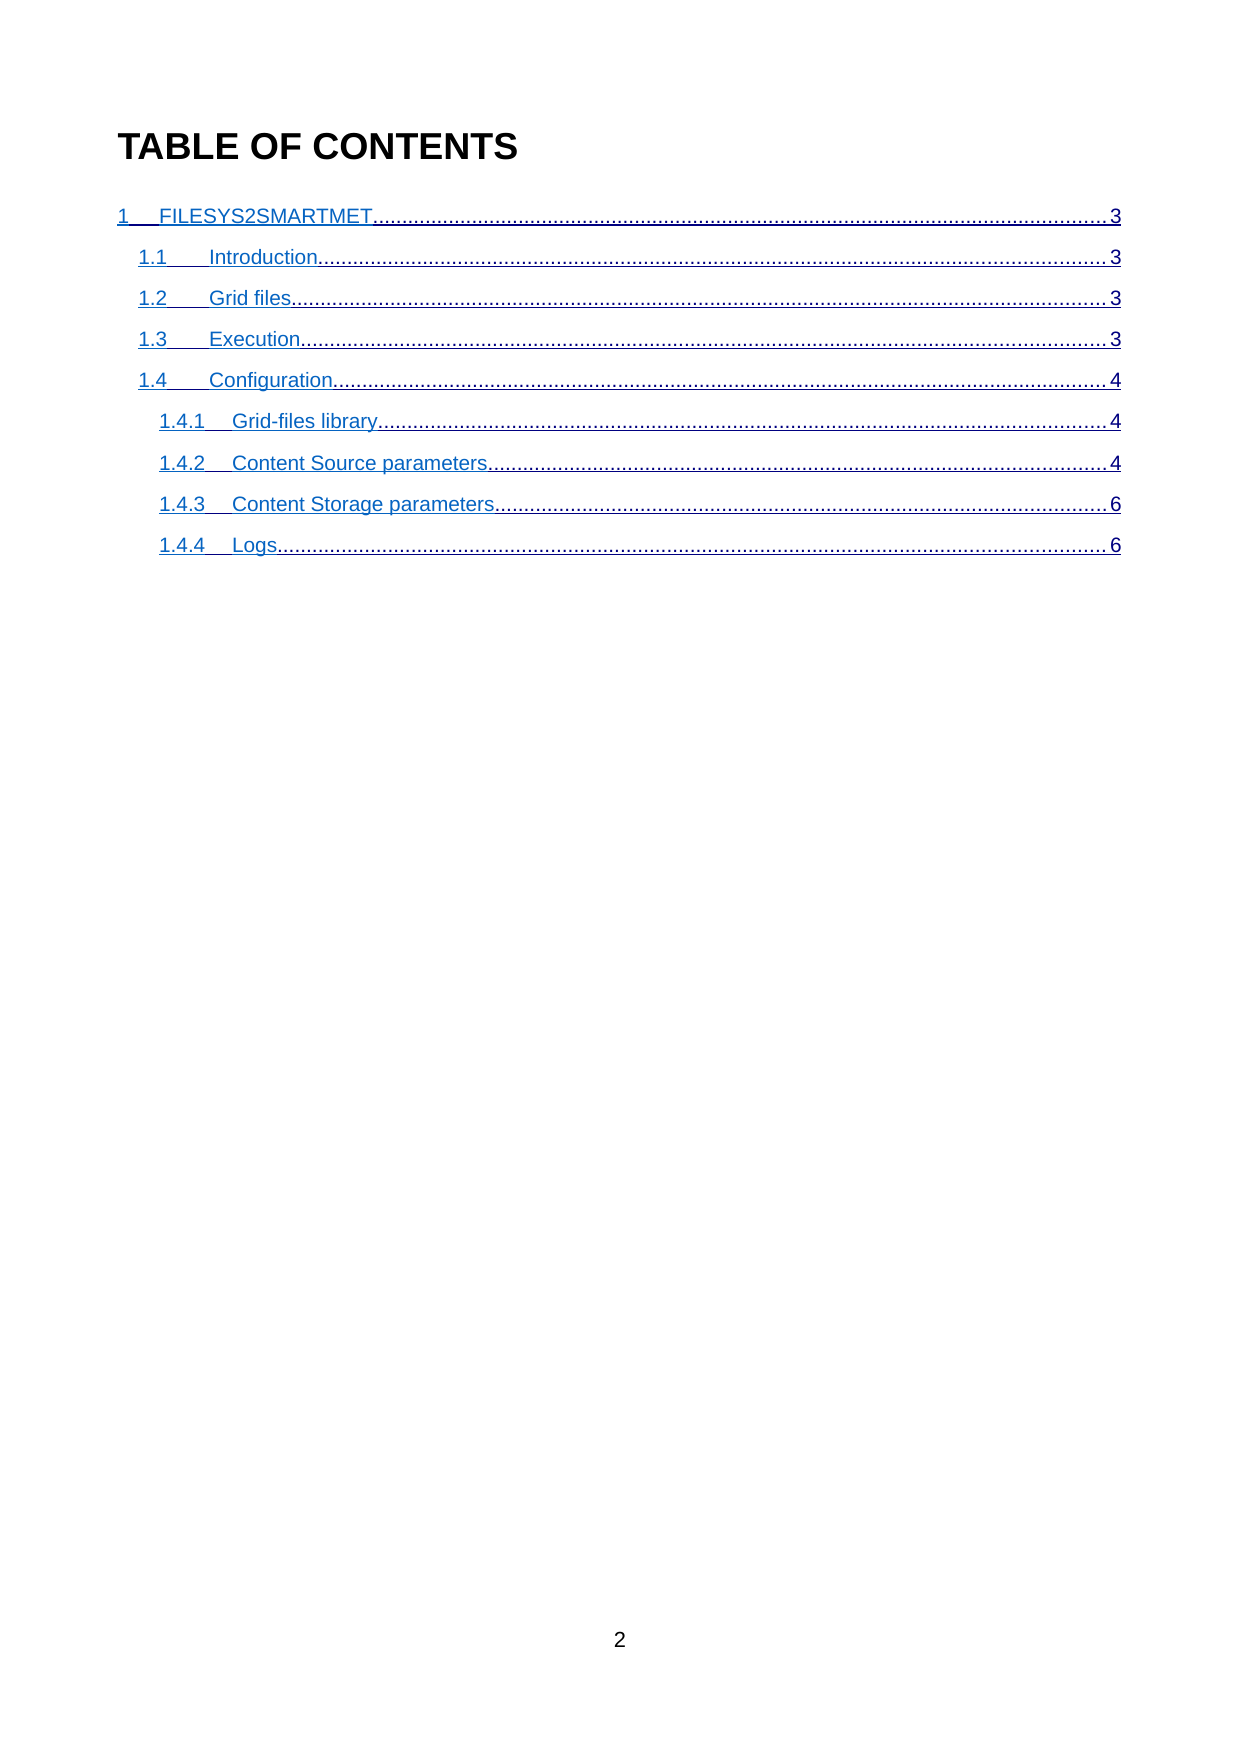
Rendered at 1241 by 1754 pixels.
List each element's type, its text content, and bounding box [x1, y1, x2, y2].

text 1 FILESYS2SMARTMET 3 [117, 201, 1122, 229]
text 1.2 Grid files 3 [138, 283, 1122, 311]
text 1.4.3 Content Storage parameters 6 [159, 489, 1122, 517]
text 1.4.1 Grid-files library 4 [159, 407, 1122, 434]
text 1.1 Introduction 3 [138, 242, 1122, 270]
text 1.3 Execution 3 [138, 324, 1122, 352]
text 1.4.2 Content Source parameters 4 [159, 448, 1122, 476]
text 1.4 Configuration 4 [138, 365, 1122, 393]
text 1.4.4 Logs 6 [159, 530, 1122, 558]
text TABLE OF CONTENTS [117, 124, 1122, 167]
